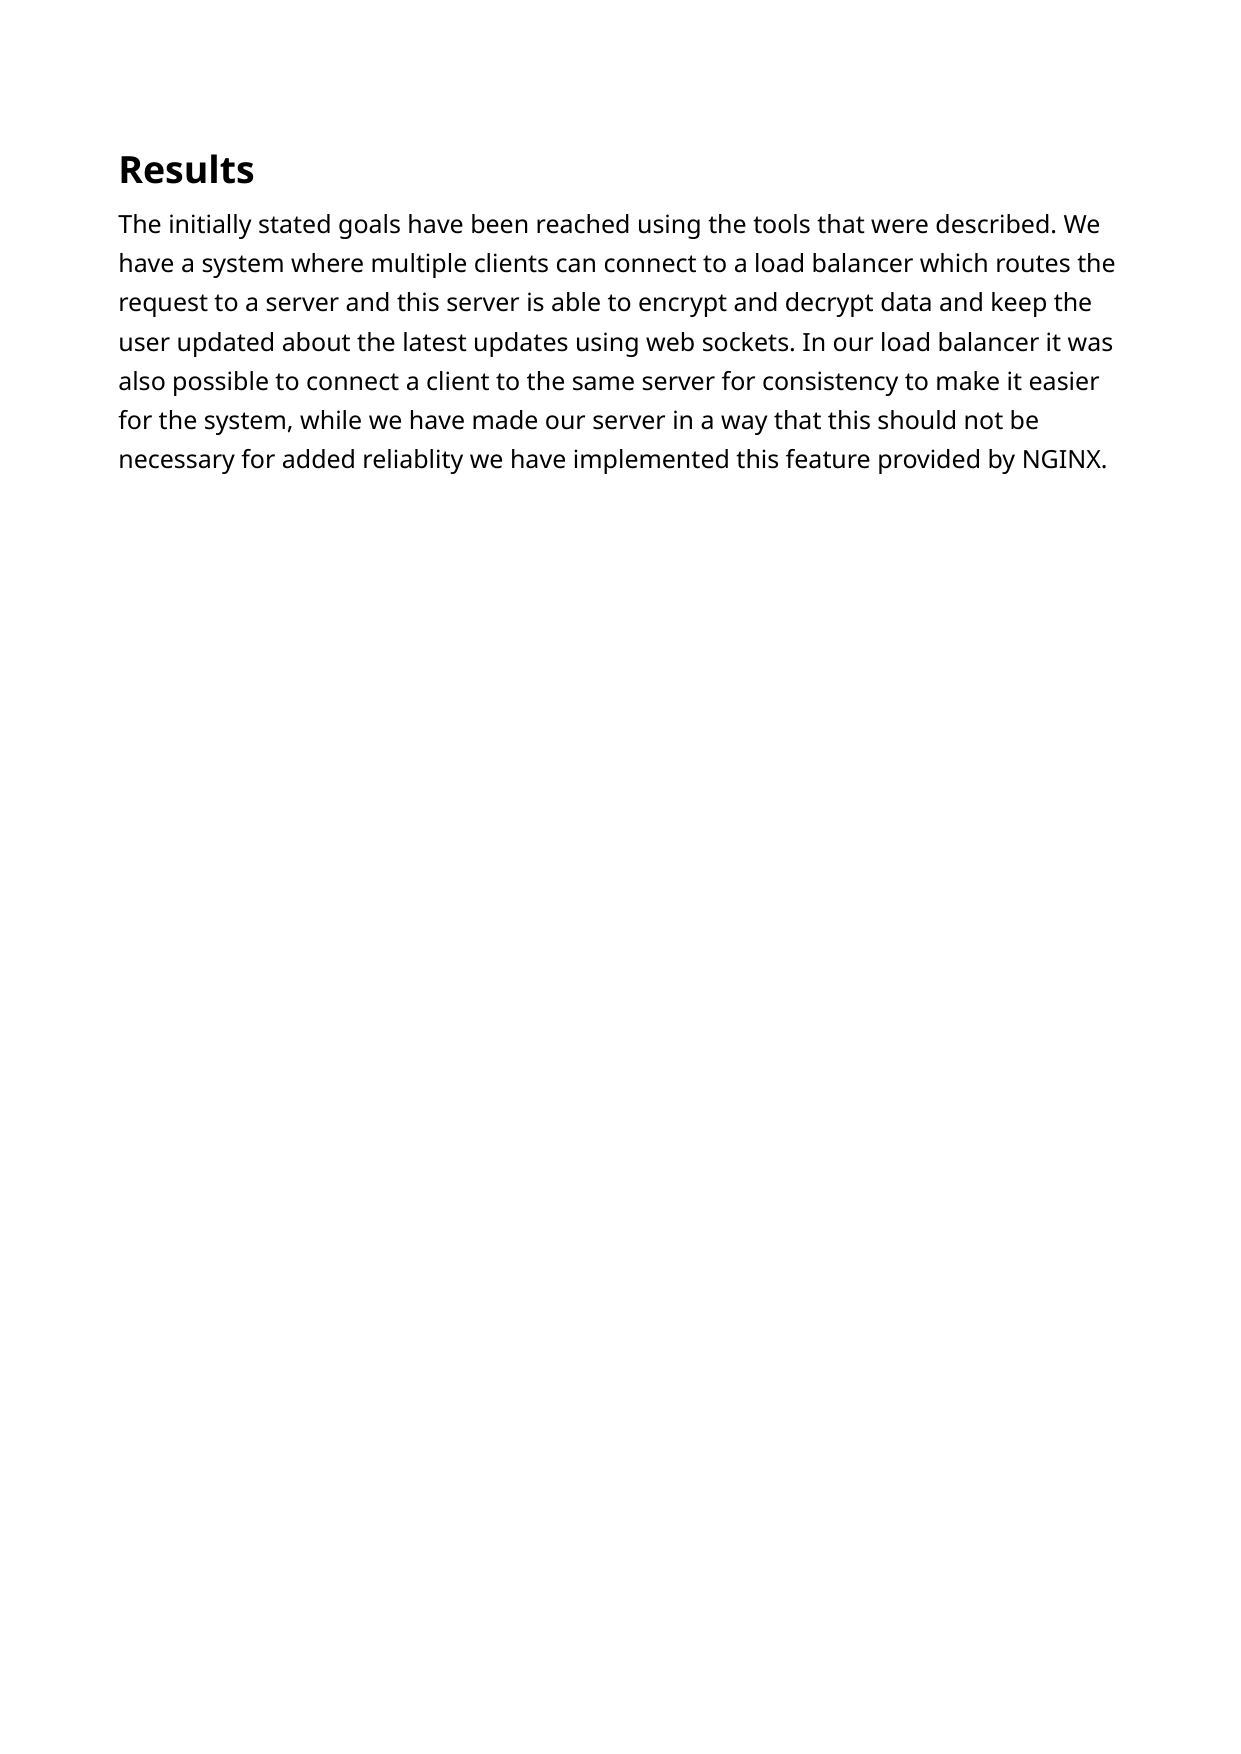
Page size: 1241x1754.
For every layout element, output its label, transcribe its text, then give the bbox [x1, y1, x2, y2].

subtitle Results [118, 143, 1122, 194]
subtitle The initially stated goals have been reached using the tools that were described. We have a system where multiple clients can connect to a load balancer which routes the request to a server and this server is able to encrypt and decrypt data and keep the user updated about the latest updates using web sockets. In our load balancer it was also possible to connect a client to the same server for consistency to make it easier for the system, while we have made our server in a way that this should not be necessary for added reliablity we have implemented this feature provided by NGINX. [118, 207, 1122, 476]
